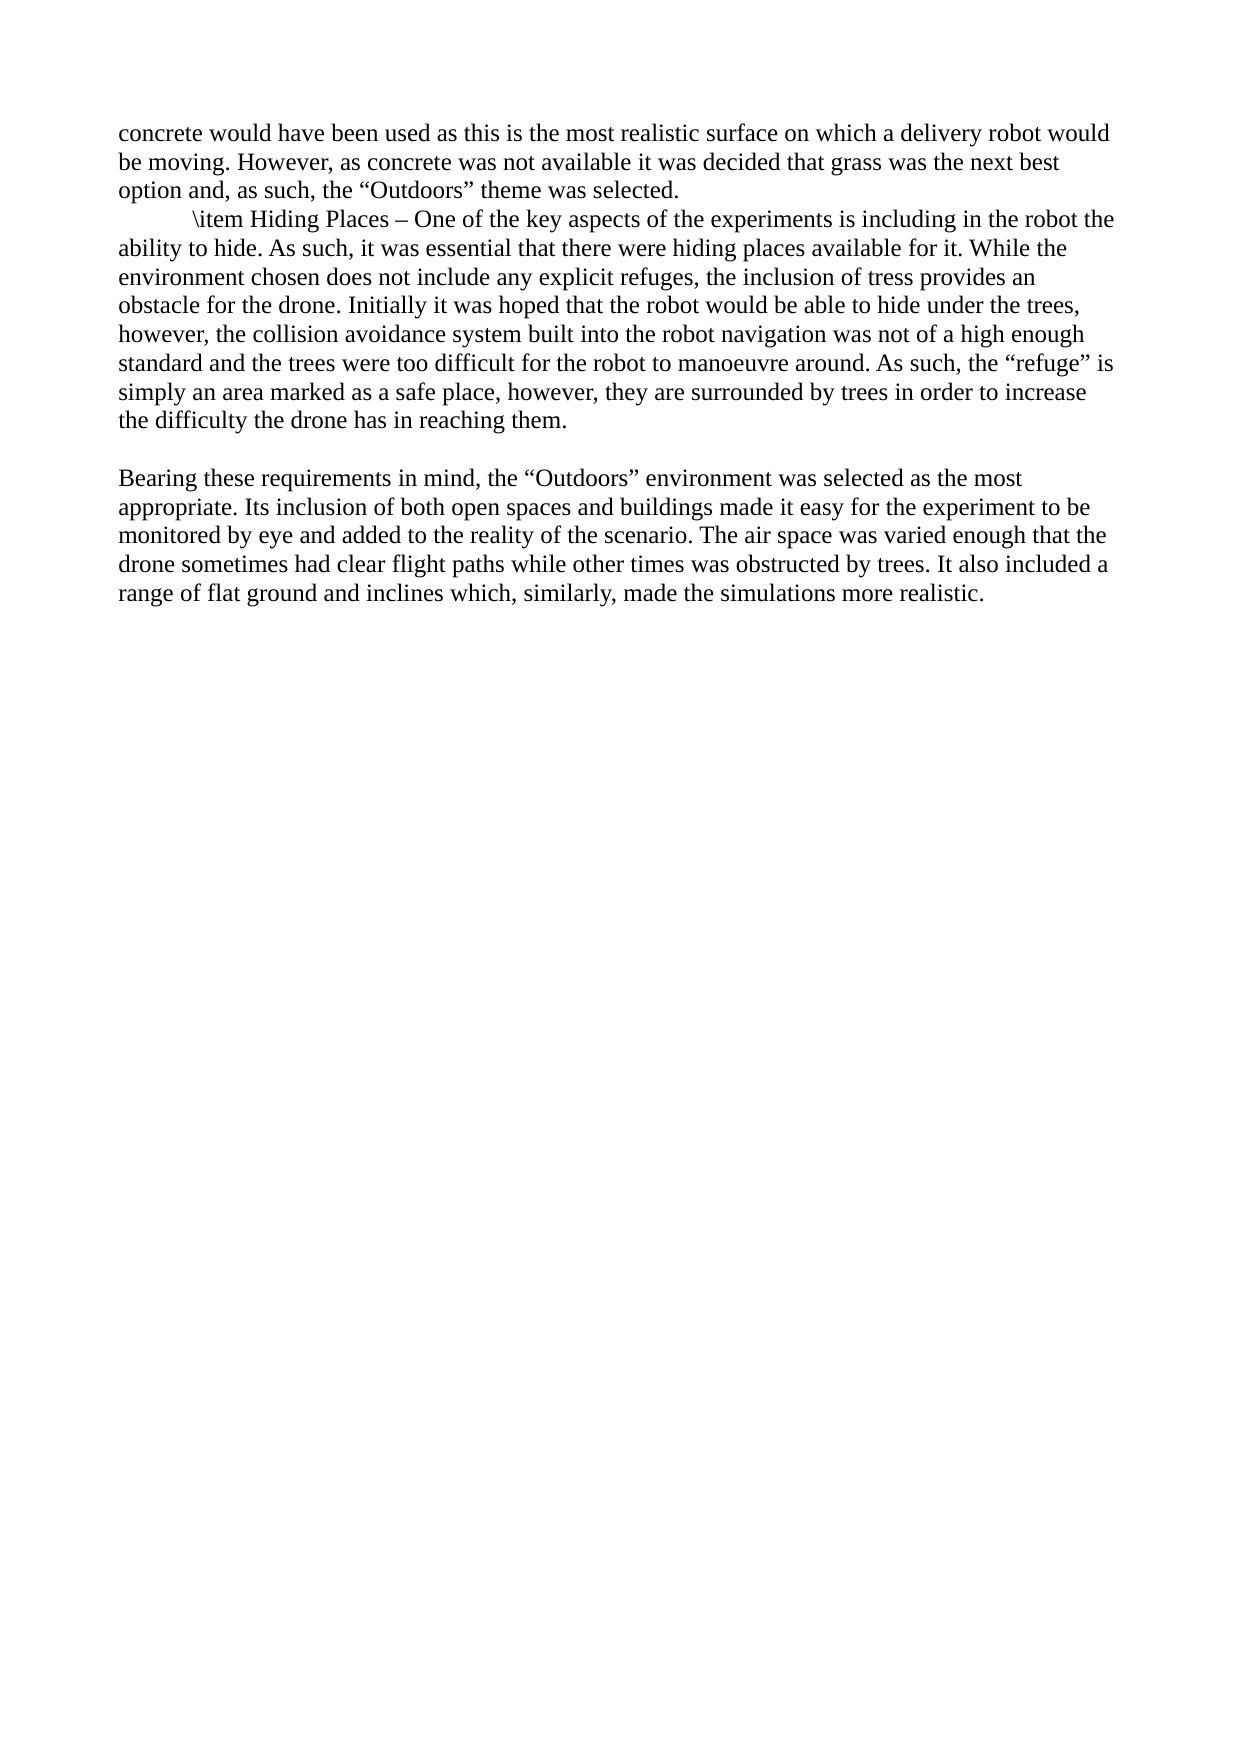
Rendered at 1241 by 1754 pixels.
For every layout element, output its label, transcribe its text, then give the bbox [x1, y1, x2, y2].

text concrete would have been used as this is the most realistic surface on which a delivery robot would be moving. However, as concrete was not available it was decided that grass was the next best option and, as such, the “Outdoors” theme was selected. [118, 118, 1122, 204]
text Bearing these requirements in mind, the “Outdoors” environment was selected as the most appropriate. Its inclusion of both open spaces and buildings made it easy for the experiment to be monitored by eye and added to the reality of the scenario. The air space was varied enough that the drone sometimes had clear flight paths while other times was obstructed by trees. It also included a range of flat ground and inclines which, similarly, made the simulations more realistic. [118, 463, 1122, 607]
text \item Hiding Places – One of the key aspects of the experiments is including in the robot the ability to hide. As such, it was essential that there were hiding places available for it. While the environment chosen does not include any explicit refuges, the inclusion of tress provides an obstacle for the drone. Initially it was hoped that the robot would be able to hide under the trees, however, the collision avoidance system built into the robot navigation was not of a high enough standard and the trees were too difficult for the robot to manoeuvre around. As such, the “refuge” is simply an area marked as a safe place, however, they are surrounded by trees in order to increase the difficulty the drone has in reaching them. [118, 204, 1122, 434]
